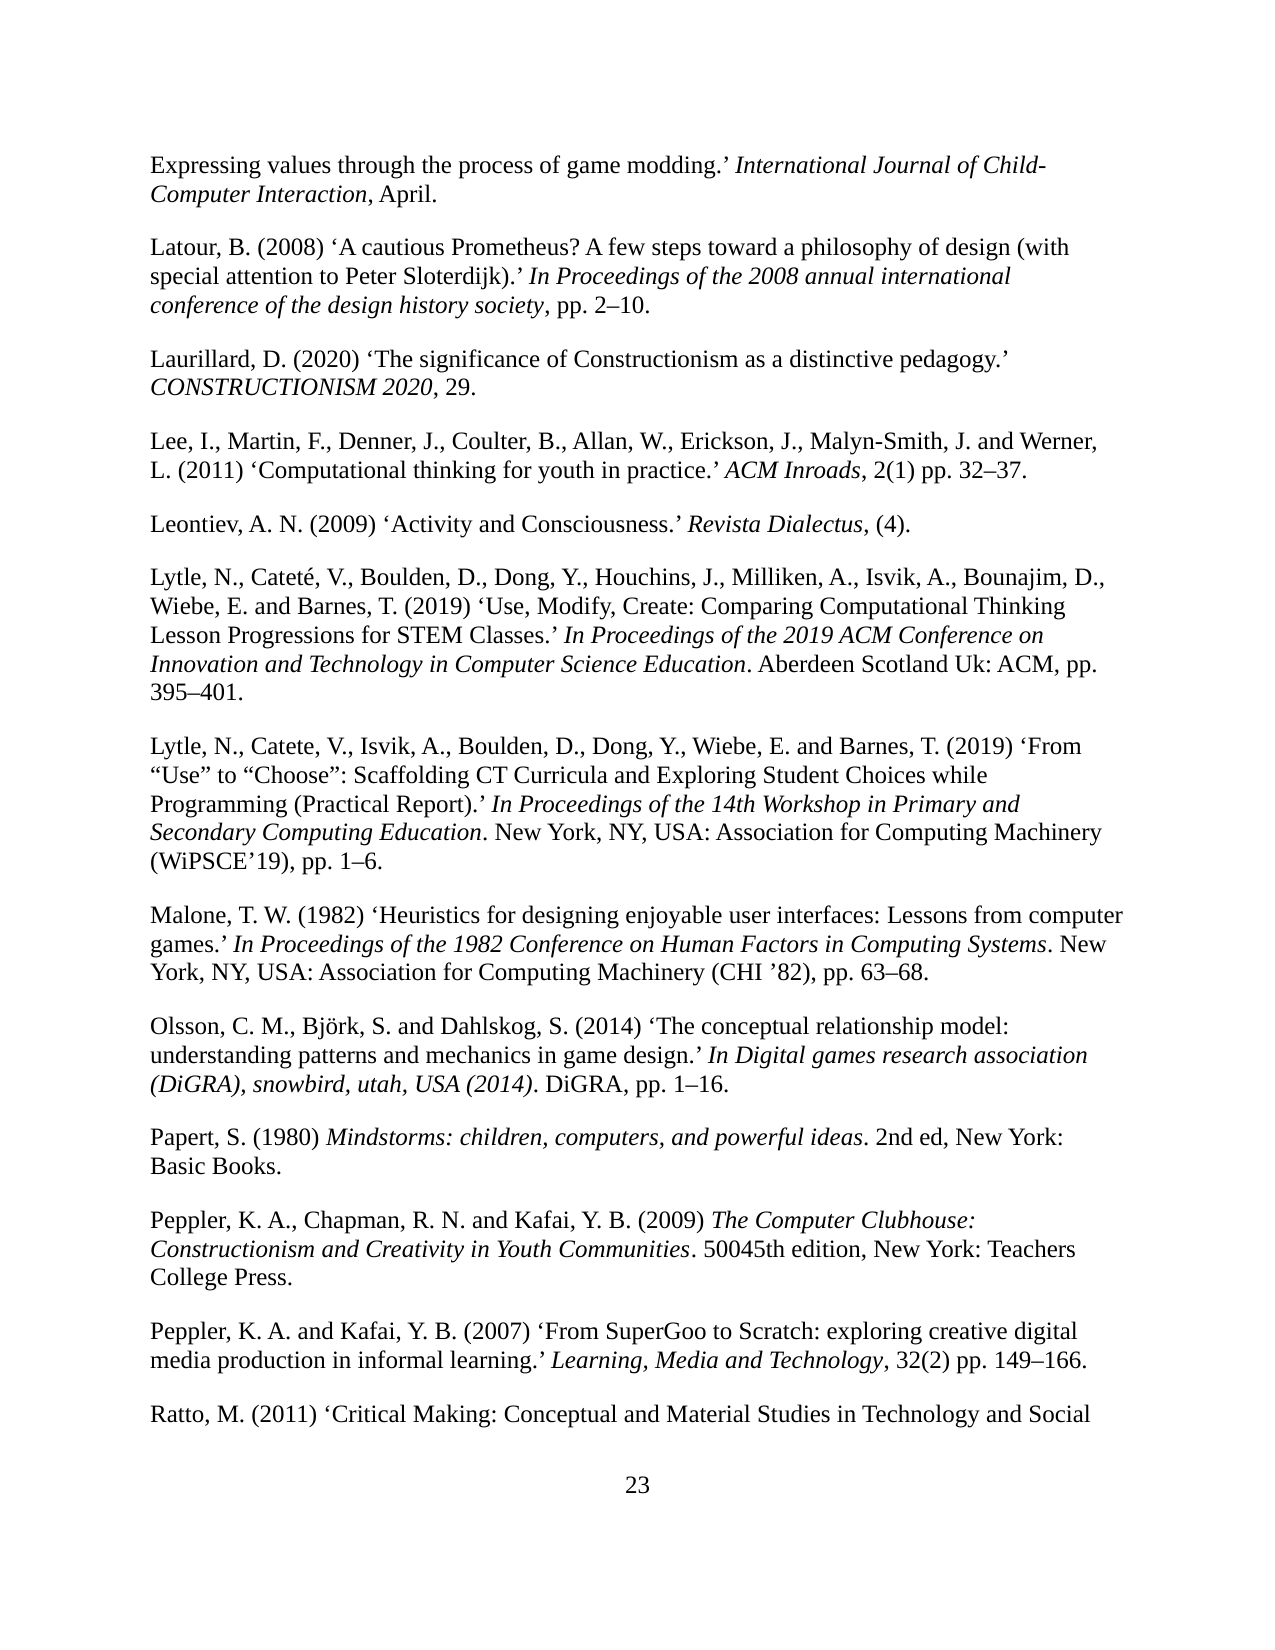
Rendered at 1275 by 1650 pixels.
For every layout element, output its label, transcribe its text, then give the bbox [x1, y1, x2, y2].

text Papert, S. (1980) Mindstorms: children, computers, and powerful ideas. 2nd ed, New York: Basic Books. [150, 1122, 1125, 1180]
text Latour, B. (2008) ‘A cautious Prometheus? A few steps toward a philosophy of design (with special attention to Peter Sloterdijk).’ In Proceedings of the 2008 annual international conference of the design history society, pp. 2–10. [150, 232, 1125, 319]
text Lytle, N., Catete, V., Isvik, A., Boulden, D., Dong, Y., Wiebe, E. and Barnes, T. (2019) ‘From “Use” to “Choose”: Scaffolding CT Curricula and Exploring Student Choices while Programming (Practical Report).’ In Proceedings of the 14th Workshop in Primary and Secondary Computing Education. New York, NY, USA: Association for Computing Machinery (WiPSCE’19), pp. 1–6. [150, 731, 1125, 875]
text Peppler, K. A., Chapman, R. N. and Kafai, Y. B. (2009) The Computer Clubhouse: Constructionism and Creativity in Youth Communities. 50045th edition, New York: Teachers College Press. [150, 1205, 1125, 1291]
text Leontiev, A. N. (2009) ‘Activity and Consciousness.’ Revista Dialectus, (4). [150, 509, 1125, 537]
text Malone, T. W. (1982) ‘Heuristics for designing enjoyable user interfaces: Lessons from computer games.’ In Proceedings of the 1982 Conference on Human Factors in Computing Systems. New York, NY, USA: Association for Computing Machinery (CHI ’82), pp. 63–68. [150, 900, 1125, 986]
text Lee, I., Martin, F., Denner, J., Coulter, B., Allan, W., Erickson, J., Malyn-Smith, J. and Werner, L. (2011) ‘Computational thinking for youth in practice.’ ACM Inroads, 2(1) pp. 32–37. [150, 426, 1125, 484]
text Expressing values through the process of game modding.’ International Journal of Child-Computer Interaction, April. [150, 150, 1125, 207]
text Lytle, N., Cateté, V., Boulden, D., Dong, Y., Houchins, J., Milliken, A., Isvik, A., Bounajim, D., Wiebe, E. and Barnes, T. (2019) ‘Use, Modify, Create: Comparing Computational Thinking Lesson Progressions for STEM Classes.’ In Proceedings of the 2019 ACM Conference on Innovation and Technology in Computer Science Education. Aberdeen Scotland Uk: ACM, pp. 395–401. [150, 562, 1125, 706]
text Laurillard, D. (2020) ‘The significance of Constructionism as a distinctive pedagogy.’ CONSTRUCTIONISM 2020, 29. [150, 344, 1125, 401]
text Olsson, C. M., Björk, S. and Dahlskog, S. (2014) ‘The conceptual relationship model: understanding patterns and mechanics in game design.’ In Digital games research association (DiGRA), snowbird, utah, USA (2014). DiGRA, pp. 1–16. [150, 1011, 1125, 1097]
text Peppler, K. A. and Kafai, Y. B. (2007) ‘From SuperGoo to Scratch: exploring creative digital media production in informal learning.’ Learning, Media and Technology, 32(2) pp. 149–166. [150, 1316, 1125, 1374]
text Ratto, M. (2011) ‘Critical Making: Conceptual and Material Studies in Technology and Social [150, 1399, 1125, 1427]
